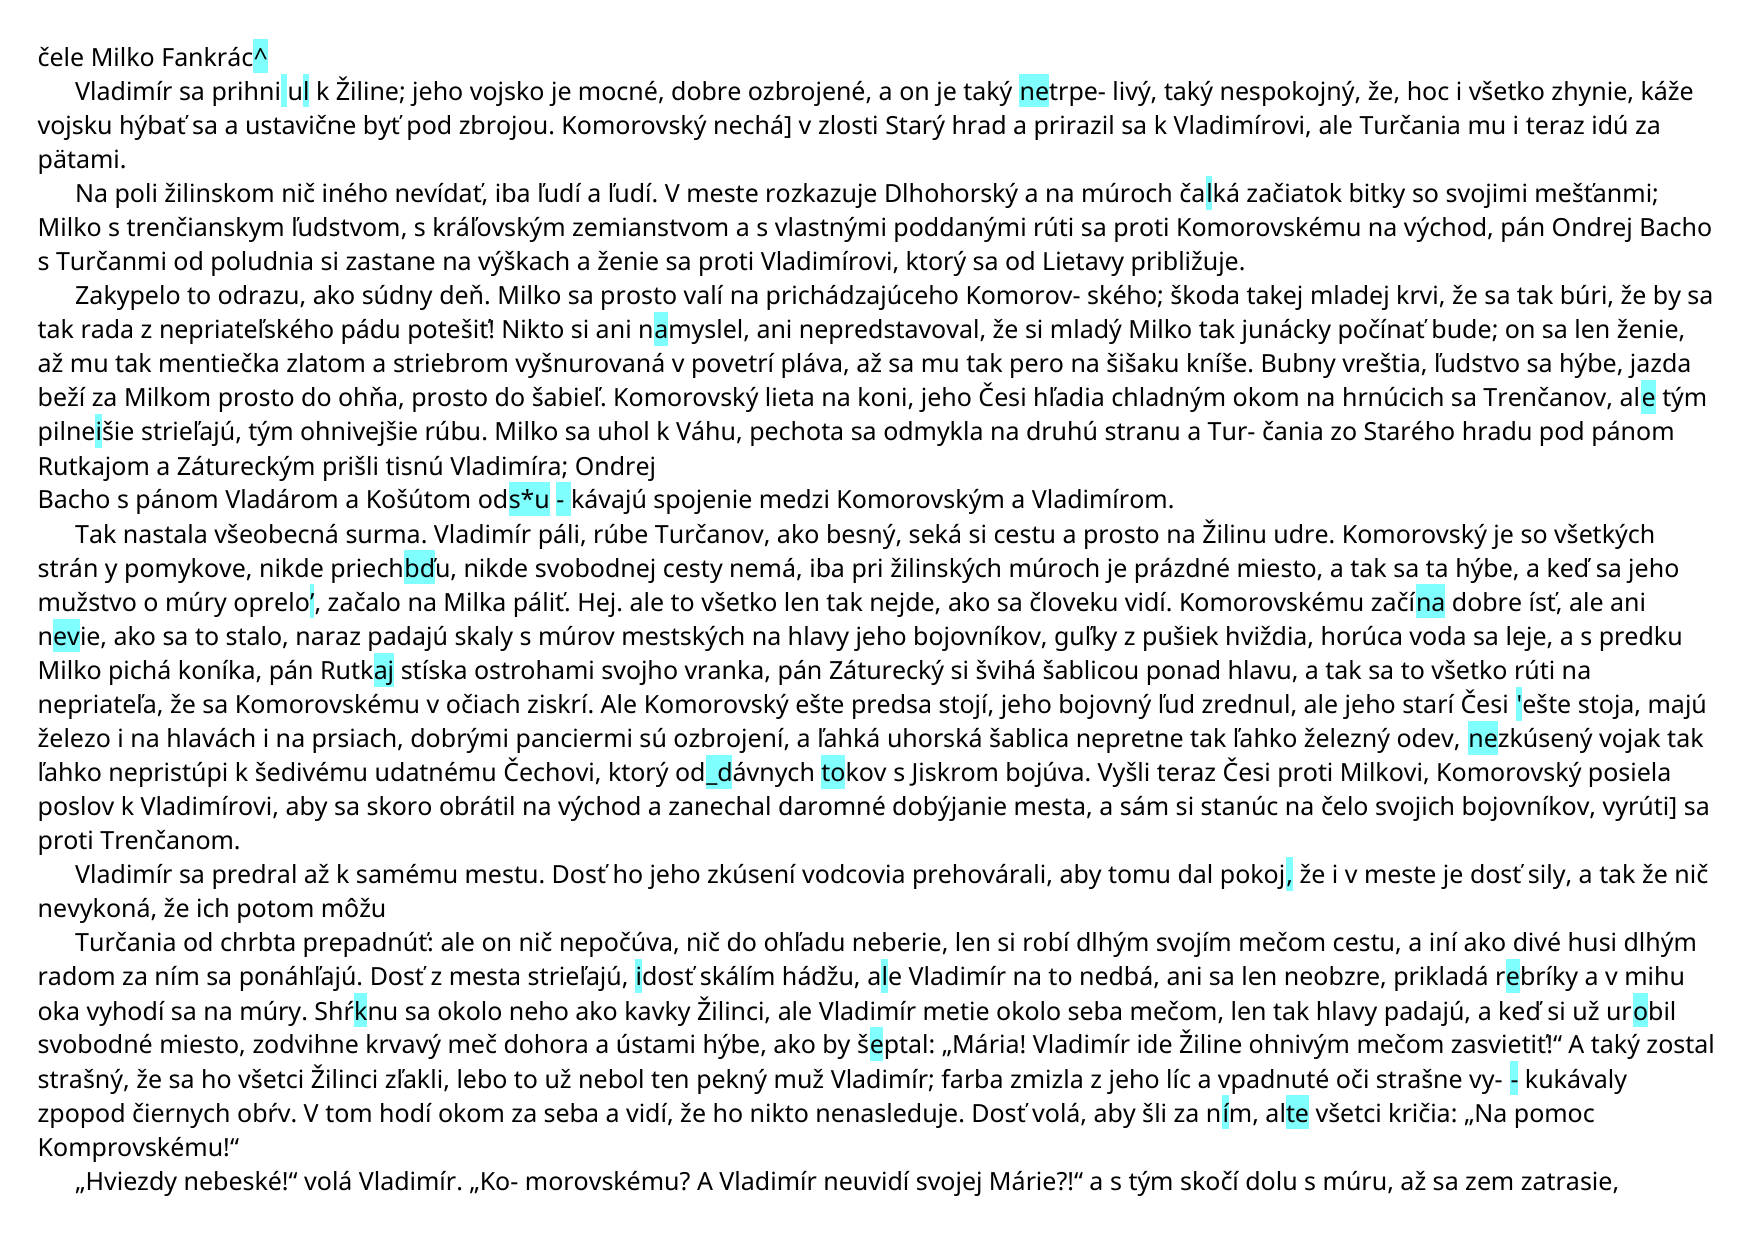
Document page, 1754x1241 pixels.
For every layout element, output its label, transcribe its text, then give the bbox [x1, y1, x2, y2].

text „Hviezdy nebeské!“ volá Vladimír. „Ko- morovskému? A Vladimír neuvidí svojej Márie?!“ a s tým skočí dolu s múru, až sa zem zatrasie, [37, 1163, 1716, 1197]
text Zakypelo to odrazu, ako súdny deň. Milko sa prosto valí na prichádzajúceho Komorov- ského; škoda takej mladej krvi, že sa tak búri, že by sa tak rada z nepriateľského pádu potešiť! Nikto si ani namyslel, ani nepredstavoval, že si mladý Milko tak junácky počínať bude; on sa len ženie, až mu tak mentiečka zlatom a striebrom vyšnurovaná v povetrí pláva, až sa mu tak pero na šišaku kníše. Bubny vreštia, ľudstvo sa hýbe, jazda beží za Milkom prosto do ohňa, prosto do šabieľ. Komorovský lieta na koni, jeho Česi hľadia chladným okom na hrnúcich sa Trenčanov, ale tým pilneišie strieľajú, tým ohnivejšie rúbu. Milko sa uhol k Váhu, pechota sa odmykla na druhú stranu a Tur- čania zo Starého hradu pod pánom Rutkajom a Zátureckým prišli tisnú Vladimíra; Ondrej [37, 278, 1716, 482]
text Tak nastala všeobecná surma. Vladimír páli, rúbe Turčanov, ako besný, seká si cestu a prosto na Žilinu udre. Komorovský je so všetkých strán y pomykove, nikde priechbďu, nikde svobodnej cesty nemá, iba pri žilinských múroch je prázdné miesto, a tak sa ta hýbe, a keď sa jeho mužstvo o múry oprelo’, začalo na Milka páliť. Hej. ale to všetko len tak nejde, ako sa človeku vidí. Komorovskému začína dobre ísť, ale ani nevie, ako sa to stalo, naraz padajú skaly s múrov mestských na hlavy jeho bojovníkov, guľky z pušiek hviždia, horúca voda sa leje, a s predku Milko pichá koníka, pán Rutkaj stíska ostrohami svojho vranka, pán Záturecký si švihá šablicou ponad hlavu, a tak sa to všetko rúti na nepriateľa, že sa Komorovskému v očiach ziskrí. Ale Komorovský ešte predsa stojí, jeho bojovný ľud zrednul, ale jeho starí Česi 'ešte stoja, majú železo i na hlavách i na prsiach, dobrými panciermi sú ozbrojení, a ľahká uhorská šablica nepretne tak ľahko železný odev, nezkúsený vojak tak ľahko nepristúpi k šedivému udatnému Čechovi, ktorý od_dávnych tokov s Jiskrom bojúva. Vyšli teraz Česi proti Milkovi, Komorovský posiela poslov k Vladimírovi, aby sa skoro obrátil na východ a zanechal daromné dobýjanie mesta, a sám si stanúc na čelo svojich bojovníkov, vyrúti] sa proti Trenčanom. [37, 516, 1716, 857]
text Bacho s pánom Vladárom a Košútom ods*u - kávajú spojenie medzi Komorovským a Vladimírom. [37, 482, 1716, 516]
text Turčania od chrbta prepadnúť: ale on nič nepočúva, nič do ohľadu neberie, len si robí dlhým svojím mečom cestu, a iní ako divé husi dlhým radom za ním sa ponáhľajú. Dosť z mesta strieľajú, idosť skálím hádžu, ale Vladimír na to nedbá, ani sa len neobzre, prikladá rebríky a v mihu oka vyhodí sa na múry. Shŕknu sa okolo neho ako kavky Žilinci, ale Vladimír metie okolo seba mečom, len tak hlavy padajú, a keď si už urobil svobodné miesto, zodvihne krvavý meč dohora a ústami hýbe, ako by šeptal: „Mária! Vladimír ide Žiline ohnivým mečom zasvietiť!“ A taký zostal strašný, že sa ho všetci Žilinci zľakli, lebo to už nebol ten pekný muž Vladimír; farba zmizla z jeho líc a vpadnuté oči strašne vy- - kukávaly zpopod čiernych obŕv. V tom hodí okom za seba a vidí, že ho nikto nenasleduje. Dosť volá, aby šli za ním, alte všetci kričia: „Na pomoc Komprovskému!“ [37, 925, 1716, 1163]
text Vladimír sa prihni ul k Žiline; jeho vojsko je mocné, dobre ozbrojené, a on je taký netrpe- livý, taký nespokojný, že, hoc i všetko zhynie, káže vojsku hýbať sa a ustavične byť pod zbrojou. Komorovský nechá] v zlosti Starý hrad a prirazil sa k Vladimírovi, ale Turčania mu i teraz idú za pätami. [37, 73, 1716, 176]
text Na poli žilinskom nič iného nevídať, iba ľudí a ľudí. V meste rozkazuje Dlhohorský a na múroch čalká začiatok bitky so svojimi mešťanmi; Milko s trenčianskym ľudstvom, s kráľovským zemianstvom a s vlastnými poddanými rúti sa proti Komorovskému na východ, pán Ondrej Bacho s Turčanmi od poludnia si zastane na výškach a ženie sa proti Vladimírovi, ktorý sa od Lietavy približuje. [37, 176, 1716, 278]
text Vladimír sa predral až k samému mestu. Dosť ho jeho zkúsení vodcovia prehovárali, aby tomu dal pokoj, že i v meste je dosť sily, a tak že nič nevykoná, že ich potom môžu [37, 857, 1716, 925]
text čele Milko Fankrác^ [37, 39, 1716, 73]
